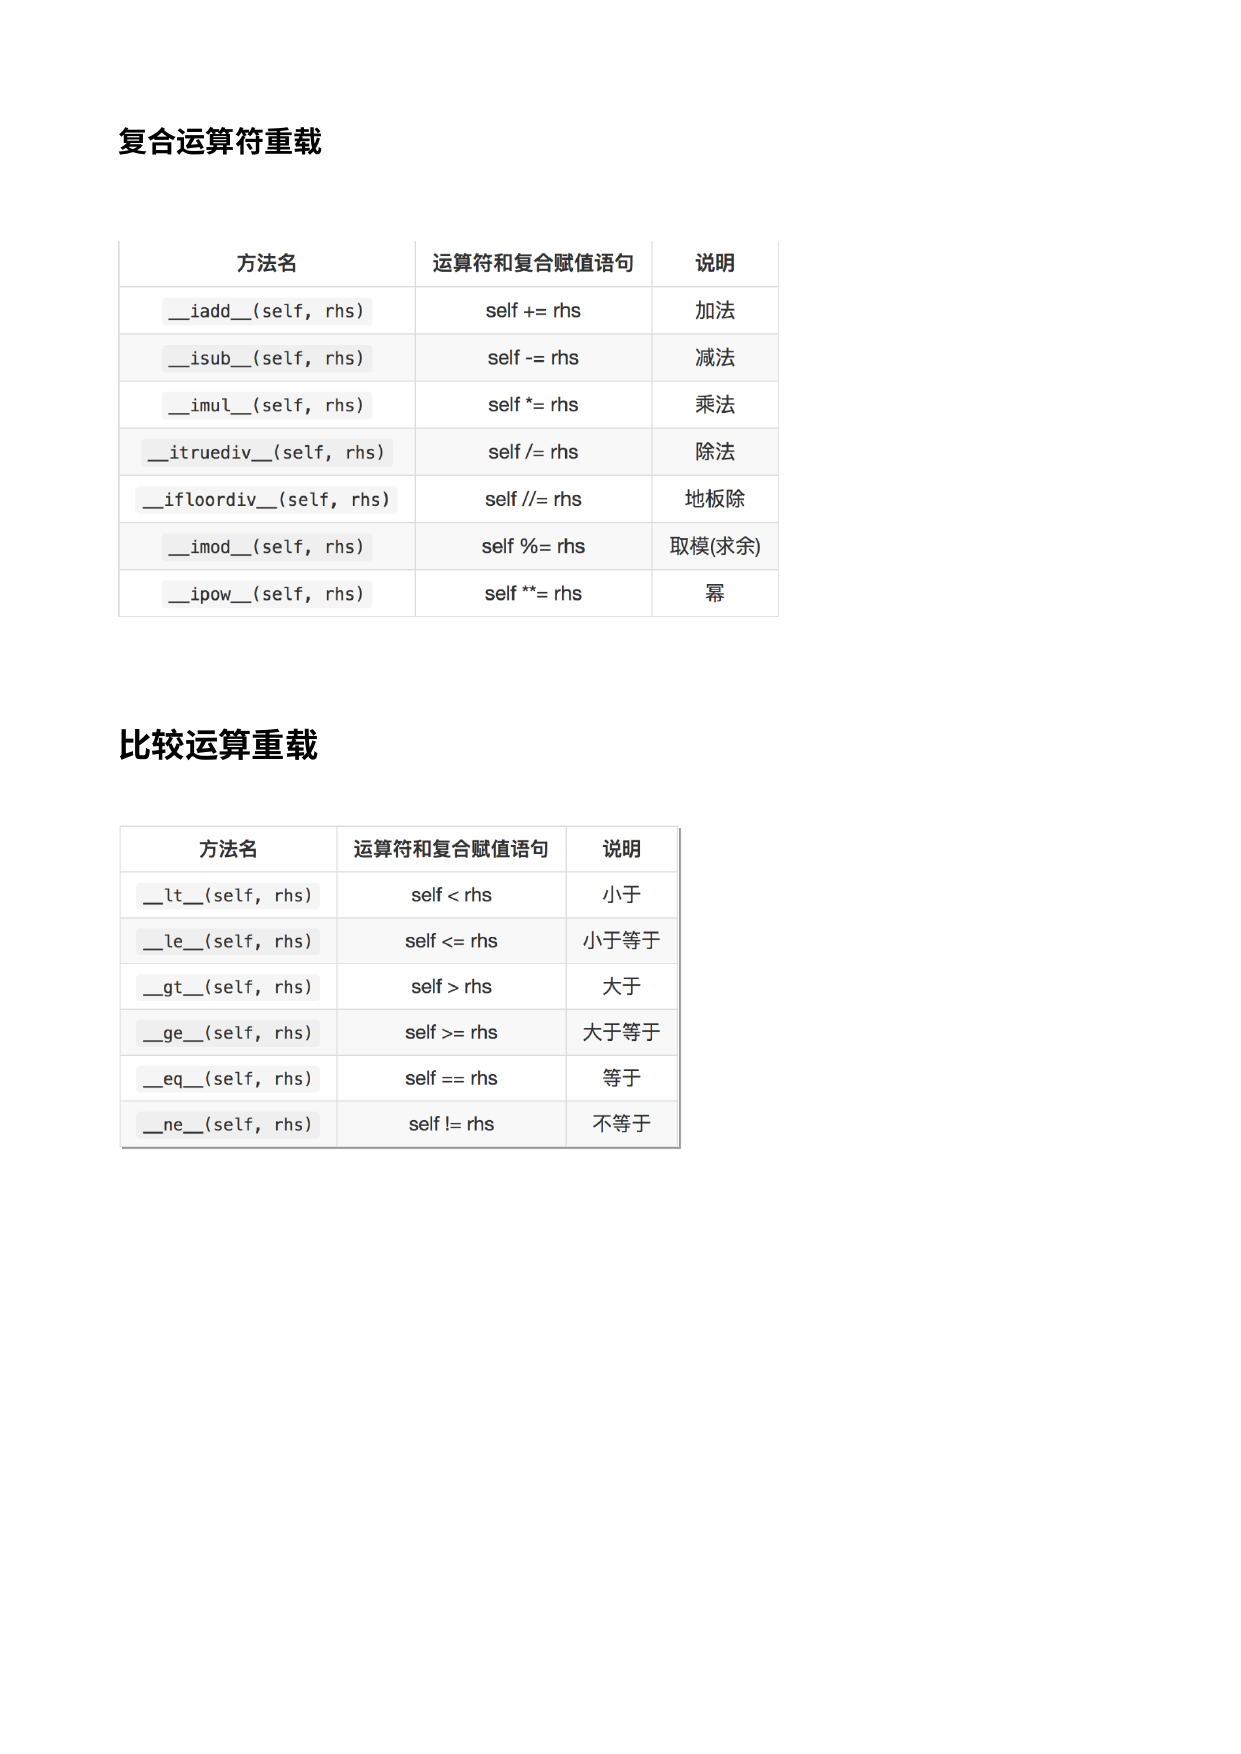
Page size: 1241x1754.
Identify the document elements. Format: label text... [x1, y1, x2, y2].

subtitle 比较运算重载 [118, 718, 1122, 767]
subtitle 复合运算符重载 [118, 118, 1122, 160]
picture [118, 241, 781, 617]
picture [118, 823, 679, 1147]
